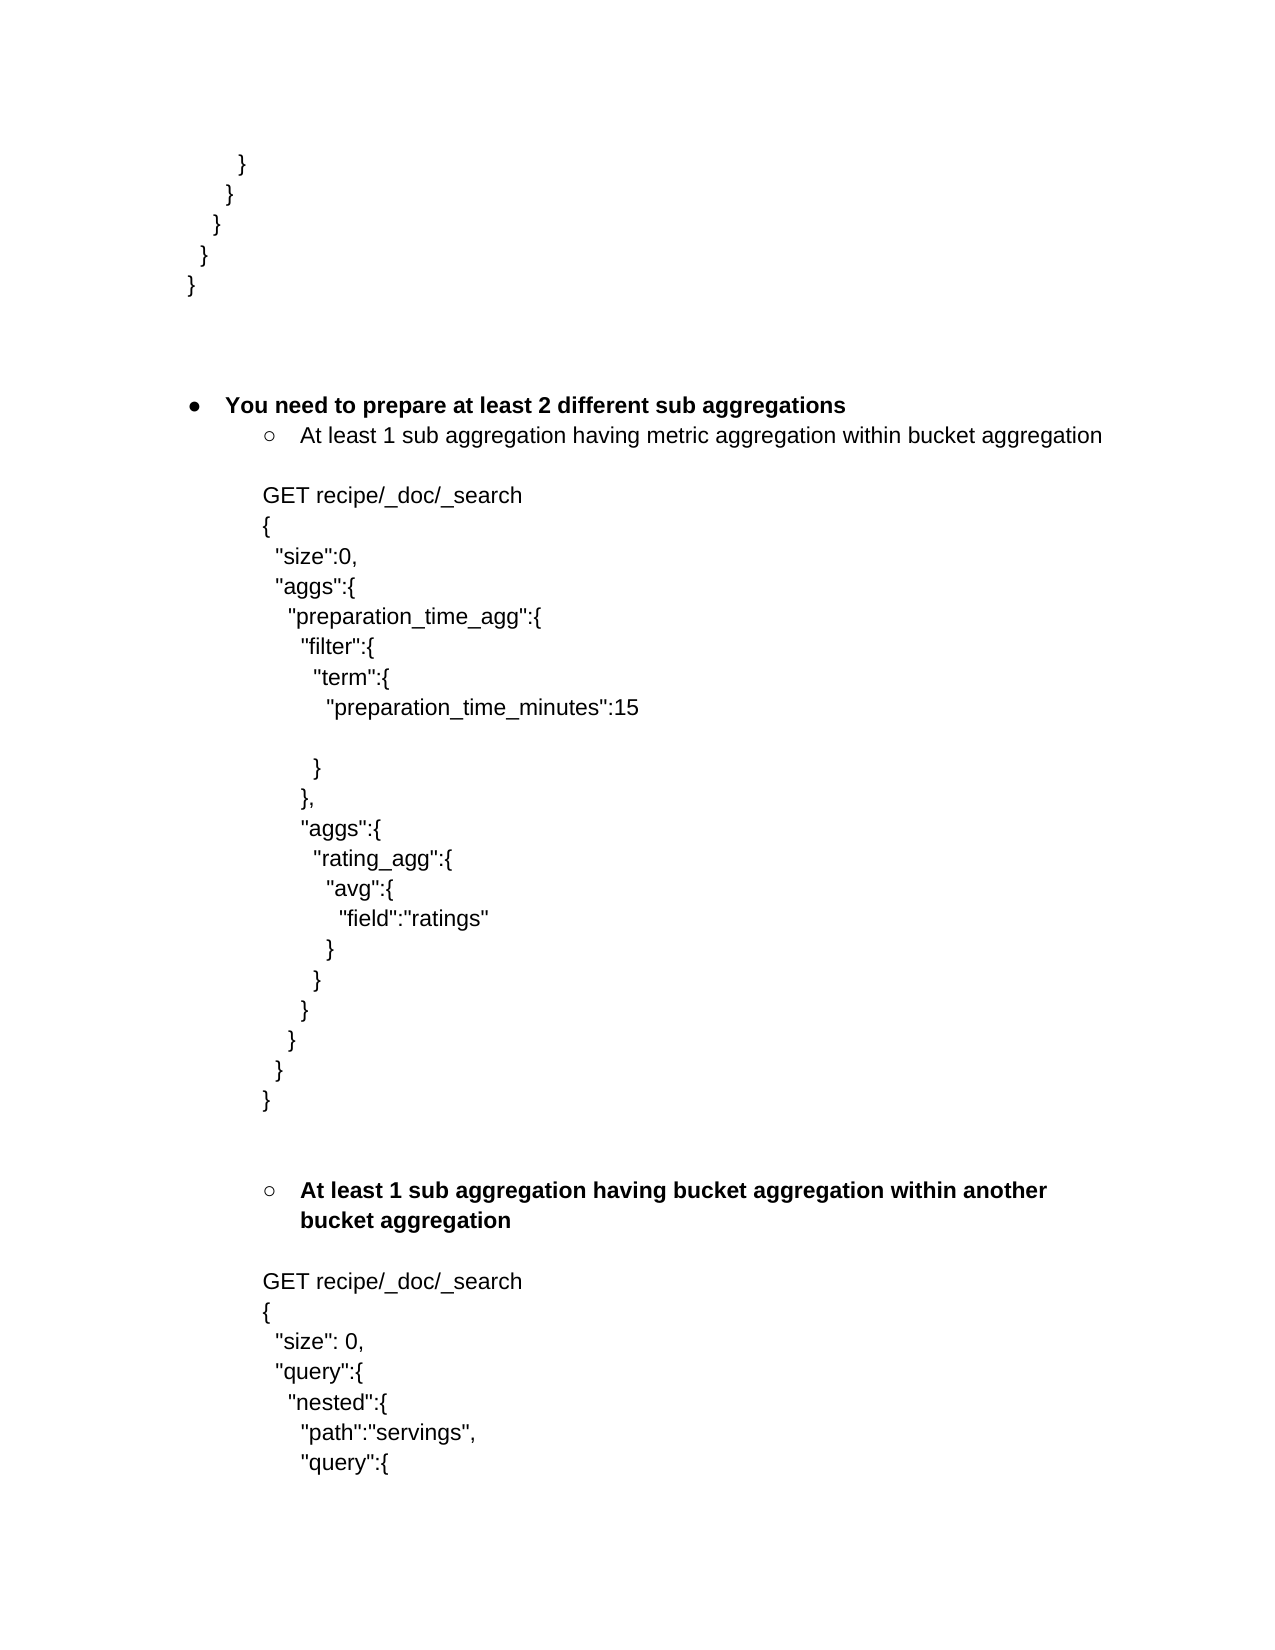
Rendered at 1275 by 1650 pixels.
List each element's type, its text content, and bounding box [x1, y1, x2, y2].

list At least 1 sub aggregation having metric aggregation within bucket aggregation [262, 422, 1125, 448]
text "size":0, [262, 543, 1125, 569]
text "rating_agg":{ [262, 845, 1125, 871]
text "field":"ratings" [262, 905, 1125, 932]
text "preparation_time_minutes":15 [262, 694, 1125, 720]
text } [187, 180, 1125, 207]
text } [262, 1086, 1125, 1113]
text } [262, 966, 1125, 992]
list At least 1 sub aggregation having bucket aggregation within another bucket aggregation [262, 1177, 1125, 1234]
text } [262, 935, 1125, 962]
text "nested":{ [262, 1388, 1125, 1415]
text "size": 0, [262, 1328, 1125, 1354]
text }, [262, 784, 1125, 811]
text "query":{ [262, 1358, 1125, 1385]
text "aggs":{ [262, 573, 1125, 599]
text } [262, 754, 1125, 781]
text "path":"servings", [262, 1419, 1125, 1445]
text "avg":{ [262, 875, 1125, 901]
text "preparation_time_agg":{ [262, 603, 1125, 629]
text } [187, 150, 1125, 176]
text "filter":{ [262, 633, 1125, 660]
text "query":{ [262, 1449, 1125, 1475]
text GET recipe/_doc/_search [262, 482, 1125, 509]
text } [187, 210, 1125, 237]
text } [262, 1026, 1125, 1052]
text { [262, 512, 1125, 539]
text } [187, 241, 1125, 267]
text } [262, 1056, 1125, 1083]
text GET recipe/_doc/_search [262, 1268, 1125, 1294]
text } [262, 996, 1125, 1022]
text "term":{ [262, 663, 1125, 690]
text { [262, 1298, 1125, 1324]
text "aggs":{ [262, 814, 1125, 841]
list You need to prepare at least 2 different sub aggregations [187, 392, 1125, 418]
text } [187, 271, 1125, 297]
